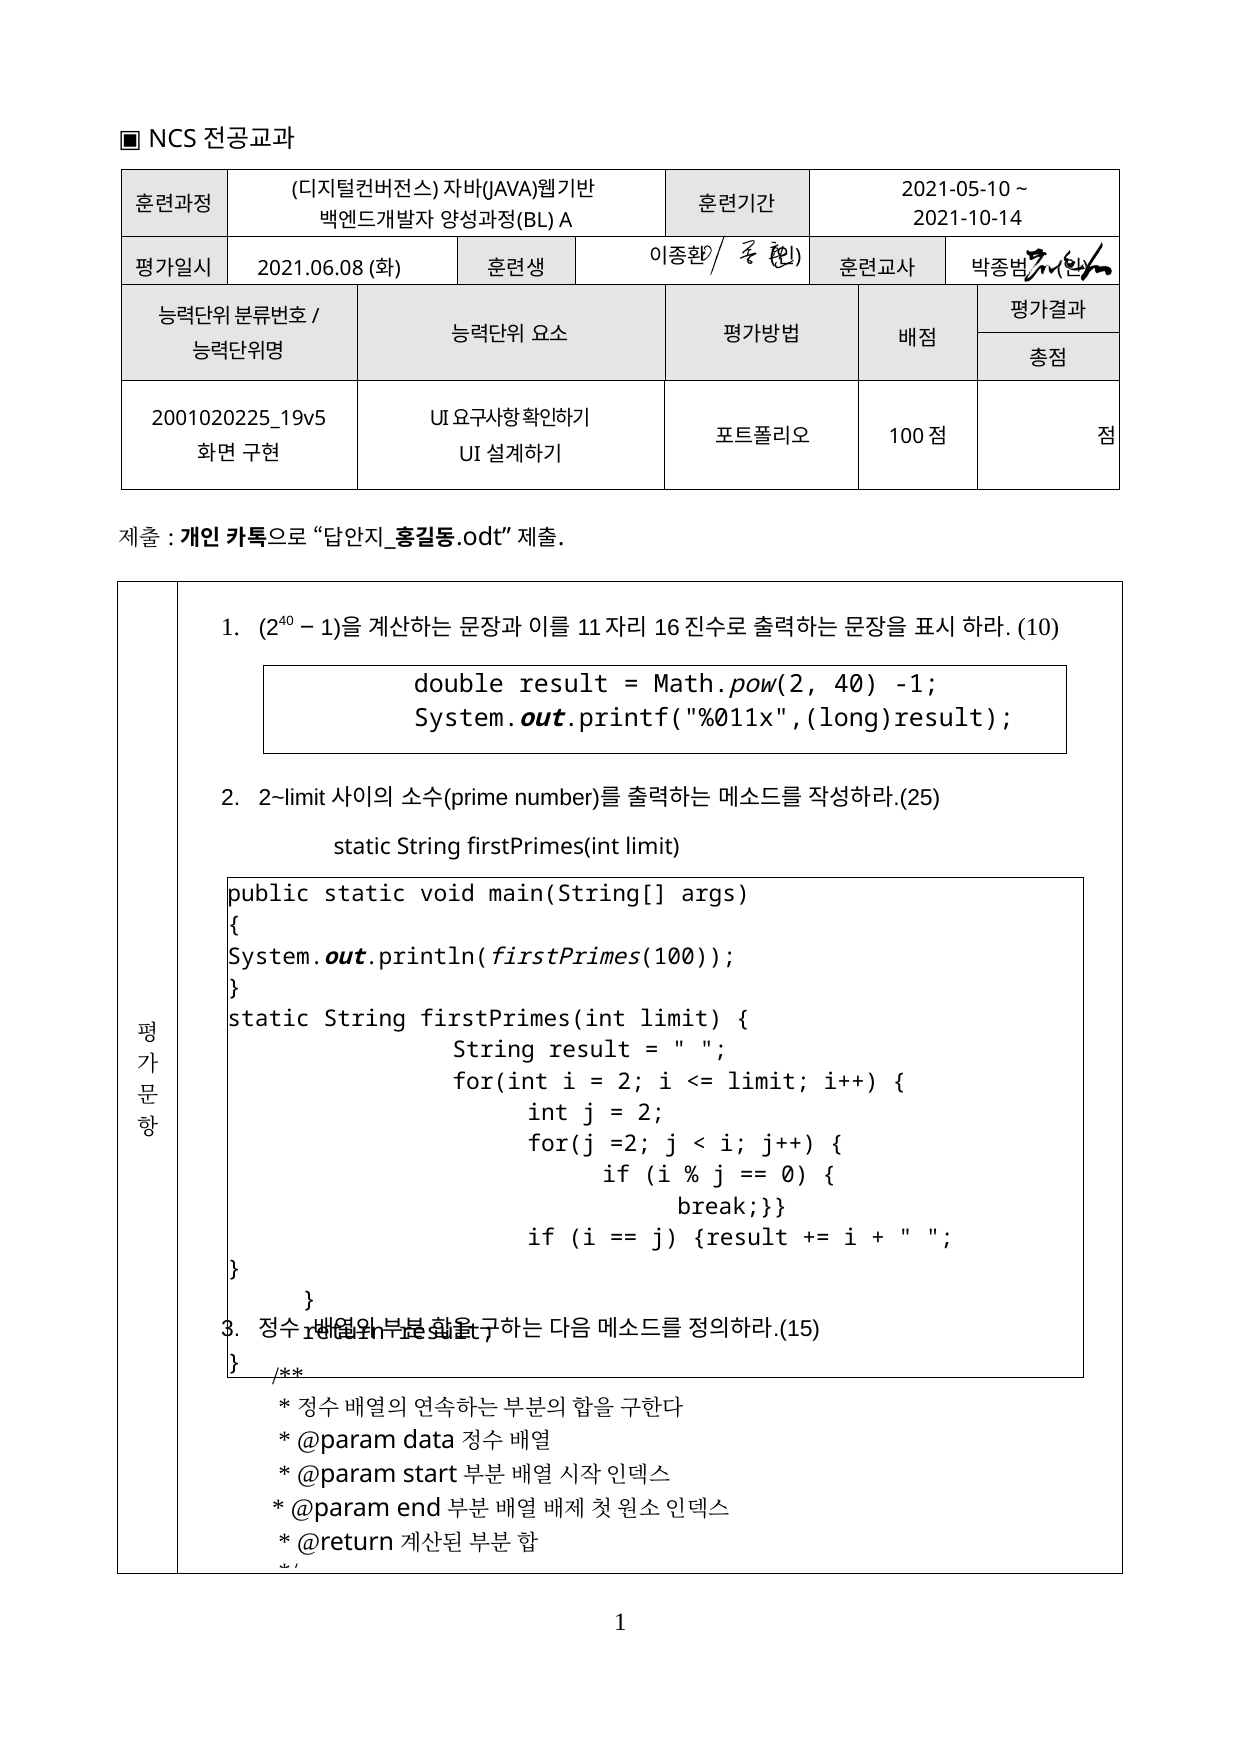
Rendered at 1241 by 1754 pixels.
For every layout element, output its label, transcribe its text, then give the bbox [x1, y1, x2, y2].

table_cell 훈련생 [458, 237, 575, 284]
table_cell 능력단위 요소 [358, 285, 665, 380]
table_header 평 가 문 항 [118, 582, 177, 1573]
table_cell 박종범 (인) [946, 237, 1119, 284]
table_cell 평가방법 [666, 285, 858, 380]
table_cell 배점 [859, 285, 977, 380]
picture [1022, 239, 1115, 285]
table_header 훈련과정 [122, 170, 227, 236]
table_cell UI 요구사항 확인하기 UI 설계하기 [358, 381, 664, 489]
table_header (디지털컨버전스) 자바(JAVA)웹기반 백엔드개발자 양성과정(BL) A [228, 170, 665, 236]
table_cell 이종환 (인) [576, 237, 809, 284]
table_cell 평가결과 [978, 285, 1119, 332]
table_cell 총점 [978, 333, 1119, 380]
table_header 훈련기간 [666, 170, 809, 236]
table_cell 100점 [859, 381, 977, 489]
table_cell 평가일시 [122, 237, 227, 284]
table_cell 2021.06.08 (화) [228, 237, 457, 284]
text ▣ NCS 전공교과 [118, 118, 1122, 154]
table_cell 능력단위 분류번호 / 능력단위명 [122, 285, 357, 380]
text 제출 : 개인 카톡으로 “답안지_홍길동.odt” 제출. [118, 518, 1122, 552]
table_header (240 − 1)을 계산하는 문장과 이를 11자리 16진수로 출력하는 문장을 표시 하라. (10) 2~limit 사이의 소수(prime number)를 출력하는 메소드를 작성하라.(25) static String firstPrimes(int limit) 정수 배열의 부분 합을 구하는 다음 메소드를 정의하라.(15) /** * 정수 배열의 연속하는 부분의 합을 구한다 * @param data 정수 배열 * @param start 부분 배열 시작 인덱스 * @param end 부분 배열 배제 첫 원소 인덱스 * @return 계산된 부분 합 */ [178, 582, 1122, 1573]
table_cell 포트폴리오 [665, 381, 858, 489]
picture [697, 233, 798, 277]
table_cell 점 [978, 381, 1119, 489]
table_cell 훈련교사 [810, 237, 945, 284]
table_header 2021-05-10 ~ 2021-10-14 [810, 170, 1119, 236]
table_cell 2001020225_19v5 화면 구현 [122, 381, 357, 489]
